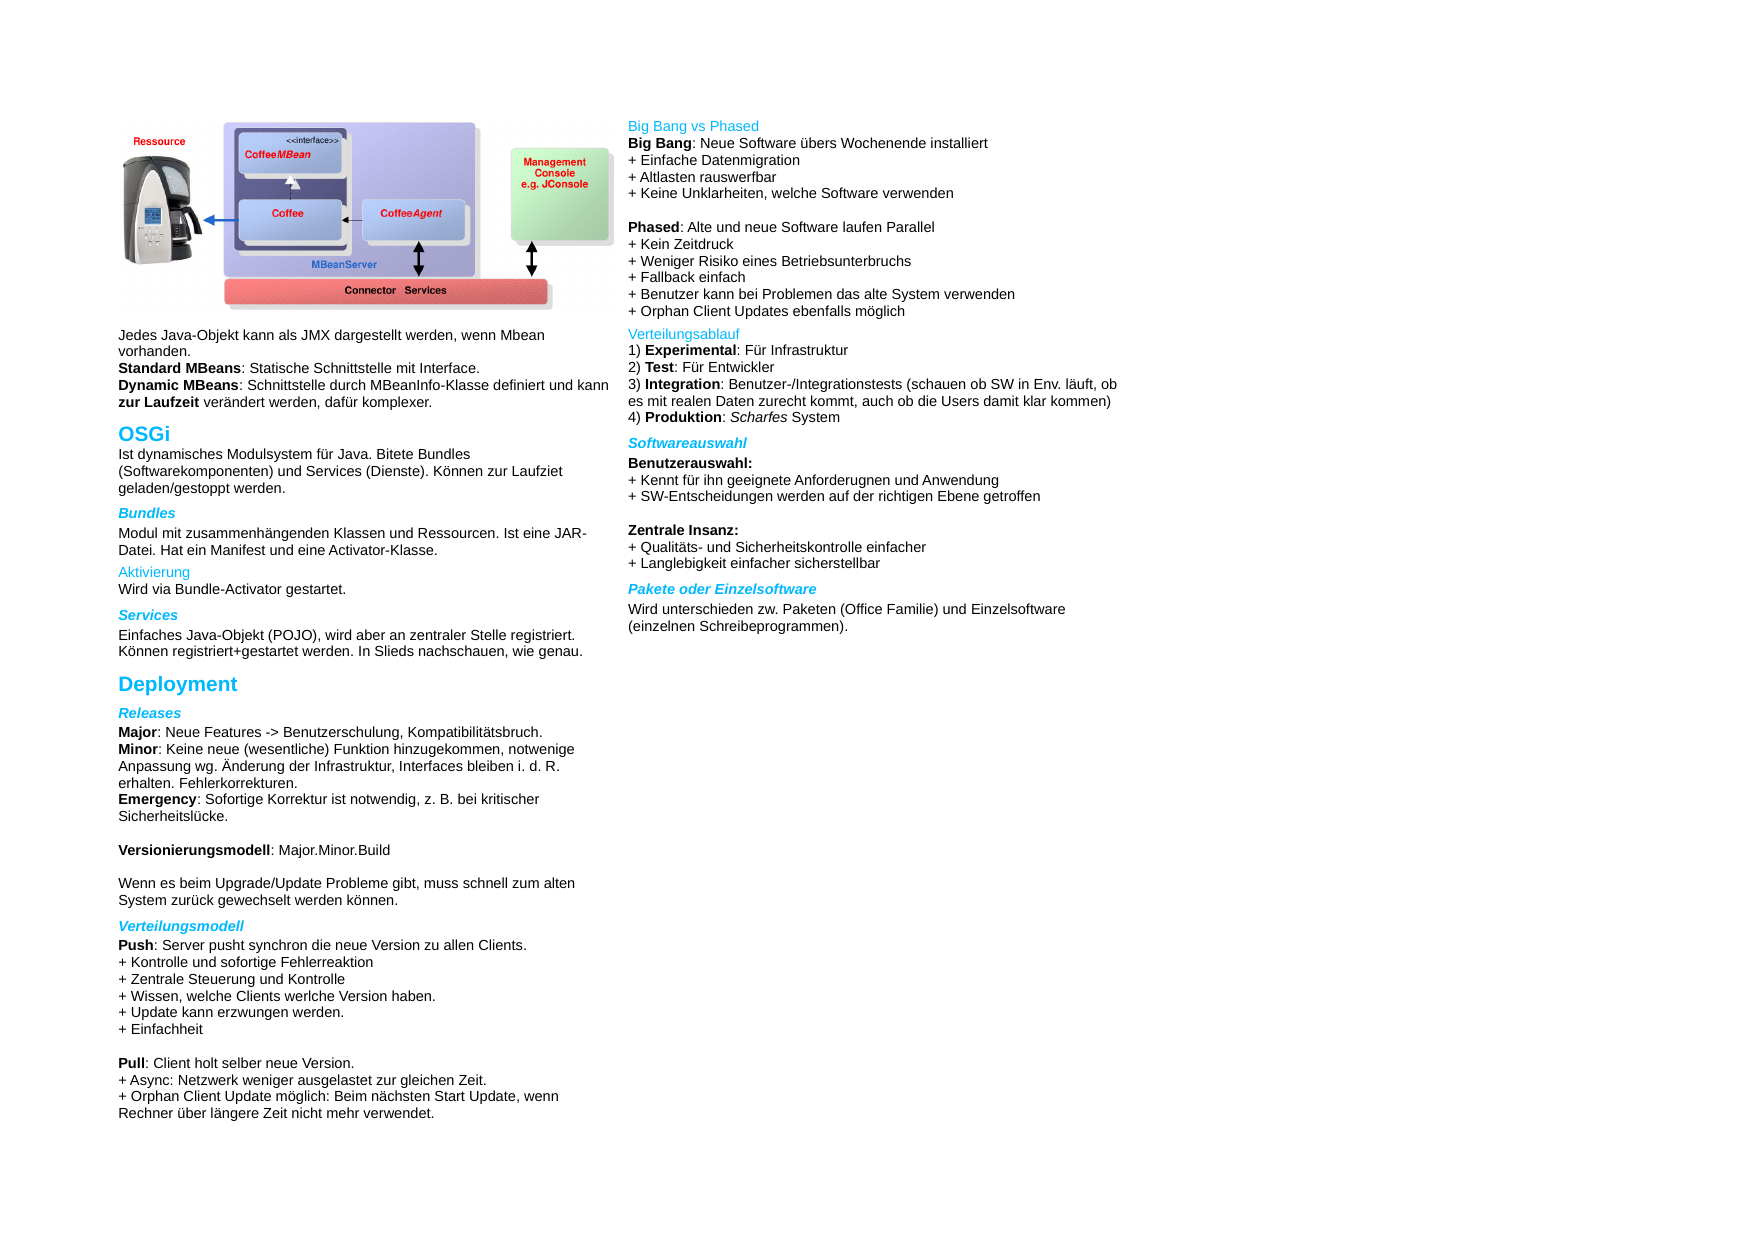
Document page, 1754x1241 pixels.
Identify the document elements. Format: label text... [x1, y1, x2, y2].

text + Altlasten rauswerfbar [628, 168, 1126, 185]
text Versionierungsmodell: Major.Minor.Build [118, 841, 616, 858]
subtitle Softwareauswahl [628, 435, 1126, 452]
picture [720, 120, 724, 131]
text Einfaches Java-Objekt (POJO), wird aber an zentraler Stelle registriert. Können registriert+gestartet werden. In Slieds nachschauen, wie genau. [118, 626, 616, 660]
text + Keine Unklarheiten, welche Software verwenden [628, 185, 1126, 202]
text Big Bang: Neue Software übers Wochenende installiert [628, 135, 1126, 152]
text + Langlebigkeit einfacher sicherstellbar [628, 555, 1126, 572]
subtitle Releases [118, 704, 616, 721]
text Standard MBeans: Statische Schnittstelle mit Interface. [118, 360, 616, 376]
text Modul mit zusammenhängenden Klassen und Ressourcen. Ist eine JAR-Datei. Hat ein Manifest und eine Activator-Klasse. [118, 524, 616, 558]
text + Zentrale Steuerung und Kontrolle [118, 971, 616, 987]
subtitle Verteilungsmodell [118, 917, 616, 934]
subtitle Bundles [118, 505, 616, 522]
text Minor: Keine neue (wesentliche) Funktion hinzugekommen, notwenige Anpassung wg. Änderung der Infrastruktur, Interfaces bleiben i. d. R. erhalten. Fehlerkorrekturen. [118, 741, 616, 791]
text Benutzerauswahl: [628, 454, 1126, 471]
subtitle Deployment [118, 671, 616, 695]
text + Qualitäts- und Sicherheitskontrolle einfacher [628, 538, 1126, 555]
subtitle Aktivierung [118, 564, 616, 581]
text Wenn es beim Upgrade/Update Probleme gibt, muss schnell zum alten System zurück gewechselt werden können. [118, 875, 616, 908]
picture [629, 123, 637, 129]
text + Orphan Client Updates ebenfalls möglich [628, 303, 1126, 319]
text 2) Test: Für Entwickler [628, 359, 1126, 376]
picture [118, 118, 617, 310]
text Jedes Java-Objekt kann als JMX dargestellt werden, wenn Mbean vorhanden. [118, 326, 616, 360]
subtitle OSGi [118, 422, 616, 446]
text 3) Integration: Benutzer-/Integrationstests (schauen ob SW in Env. läuft, ob es mit realen Daten zurecht kommt, auch ob die Users damit klar kommen) [628, 376, 1126, 409]
text + Orphan Client Update möglich: Beim nächsten Start Update, wenn Rechner über längere Zeit nicht mehr verwendet. [118, 1088, 616, 1121]
text + Kein Zeitdruck [628, 236, 1126, 252]
text Wird unterschieden zw. Paketen (Office Familie) und Einzelsoftware (einzelnen Schreibeprogrammen). [628, 600, 1126, 634]
text Dynamic MBeans: Schnittstelle durch MBeanInfo-Klasse definiert und kann zur Laufzeit verändert werden, dafür komplexer. [118, 376, 616, 410]
text + Einfachheit [118, 1021, 616, 1038]
text Major: Neue Features -> Benutzerschulung, Kompatibilitätsbruch. [118, 724, 616, 741]
subtitle Pakete oder Einzelsoftware [628, 581, 1126, 597]
text Pull: Client holt selber neue Version. [118, 1054, 616, 1071]
text 1) Experimental: Für Infrastruktur [628, 342, 1126, 359]
text Phased: Alte und neue Software laufen Parallel [628, 219, 1126, 236]
subtitle Verteilungsablauf [628, 325, 1126, 342]
picture [654, 123, 662, 129]
text Ist dynamisches Modulsystem für Java. Bitete Bundles (Softwarekomponenten) und Services (Dienste). Können zur Laufziet geladen/gestoppt werden. [118, 446, 616, 496]
text 4) Produktion: Scharfes System [628, 409, 1126, 426]
text + SW-Entscheidungen werden auf der richtigen Ebene getroffen [628, 488, 1126, 505]
subtitle Services [118, 606, 616, 623]
text + Weniger Risiko eines Betriebsunterbruchs [628, 252, 1126, 269]
text Zentrale Insanz: [628, 522, 1126, 538]
text + Update kann erzwungen werden. [118, 1004, 616, 1021]
text + Async: Netzwerk weniger ausgelastet zur gleichen Zeit. [118, 1071, 616, 1088]
text + Fallback einfach [628, 269, 1126, 286]
text + Einfache Datenmigration [628, 152, 1126, 168]
text + Kennt für ihn geeignete Anforderugnen und Anwendung [628, 471, 1126, 488]
text + Benutzer kann bei Problemen das alte System verwenden [628, 286, 1126, 303]
text Push: Server pusht synchron die neue Version zu allen Clients. [118, 937, 616, 954]
text + Kontrolle und sofortige Fehlerreaktion [118, 954, 616, 971]
text Wird via Bundle-Activator gestartet. [118, 581, 616, 598]
text + Wissen, welche Clients werlche Version haben. [118, 987, 616, 1004]
subtitle Big Bang vs Phased [628, 118, 1126, 135]
text Emergency: Sofortige Korrektur ist notwendig, z. B. bei kritischer Sicherheitslücke. [118, 791, 616, 824]
